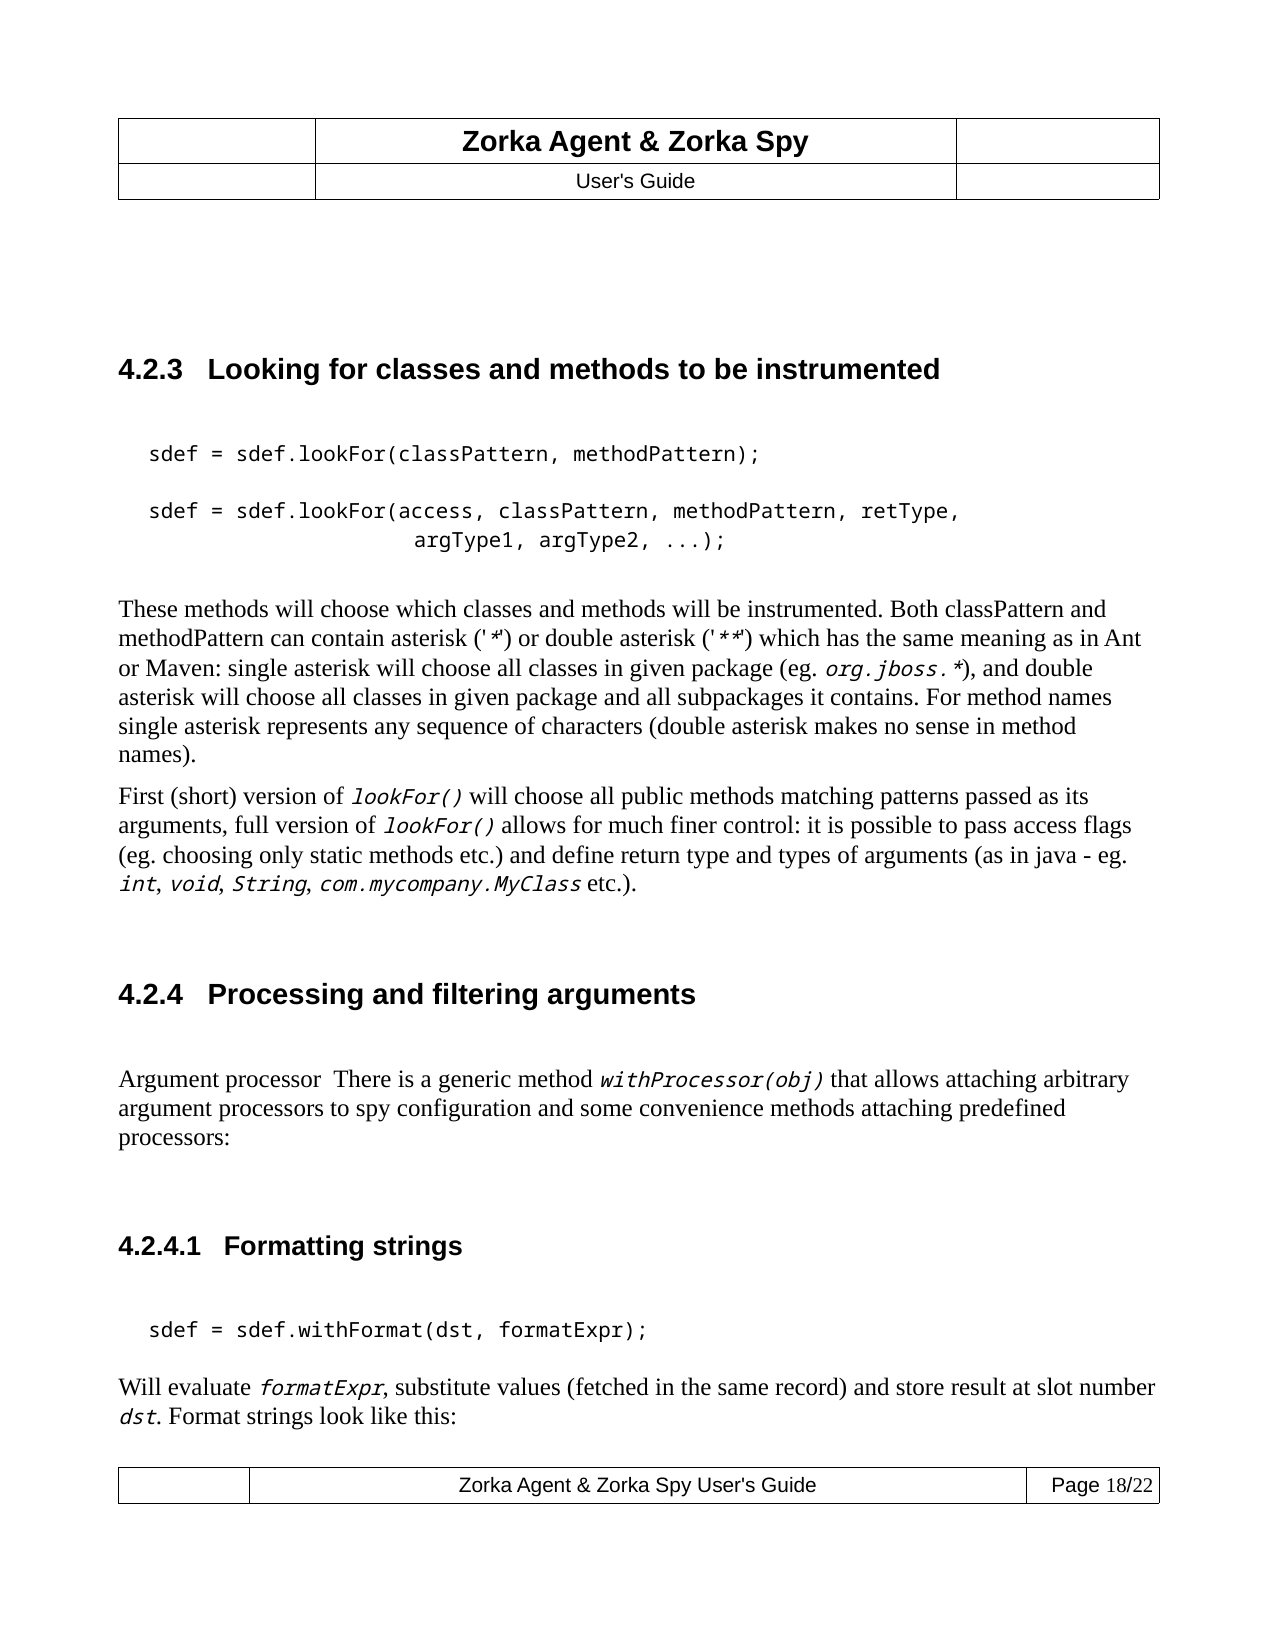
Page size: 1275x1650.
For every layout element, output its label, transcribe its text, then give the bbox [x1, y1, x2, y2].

text Argument processor There is a generic method withProcessor(obj) that allows attaching arbitrary argument processors to spy configuration and some convenience methods attaching predefined processors: [118, 1064, 1157, 1151]
text These methods will choose which classes and methods will be instrumented. Both classPattern and methodPattern can contain asterisk ('*') or double asterisk ('**') which has the same meaning as in Ant or Maven: single asterisk will choose all classes in given package (eg. org.jboss.*), and double asterisk will choose all classes in given package and all subpackages it contains. For method names single asterisk represents any sequence of characters (double asterisk makes no sense in method names). [118, 594, 1157, 768]
subtitle Processing and filtering arguments [118, 977, 1157, 1010]
text Will evaluate formatExpr, substitute values (fetched in the same record) and store result at slot number dst. Format strings look like this: [118, 1372, 1157, 1431]
text First (short) version of lookFor() will choose all public methods matching patterns passed as its arguments, full version of lookFor() allows for much finer control: it is possible to pass access flags (eg. choosing only static methods etc.) and define return type and types of arguments (as in java - eg. int, void, String, com.mycompany.MyClass etc.). [118, 781, 1157, 898]
text argType1, argType2, ...); [148, 525, 1157, 553]
subtitle Looking for classes and methods to be instrumented [118, 352, 1157, 386]
text sdef = sdef.withFormat(dst, formatExpr); [148, 1315, 1157, 1343]
subtitle Formatting strings [118, 1230, 1157, 1261]
text sdef = sdef.lookFor(classPattern, methodPattern); [148, 439, 1157, 468]
text sdef = sdef.lookFor(access, classPattern, methodPattern, retType, [148, 496, 1157, 525]
